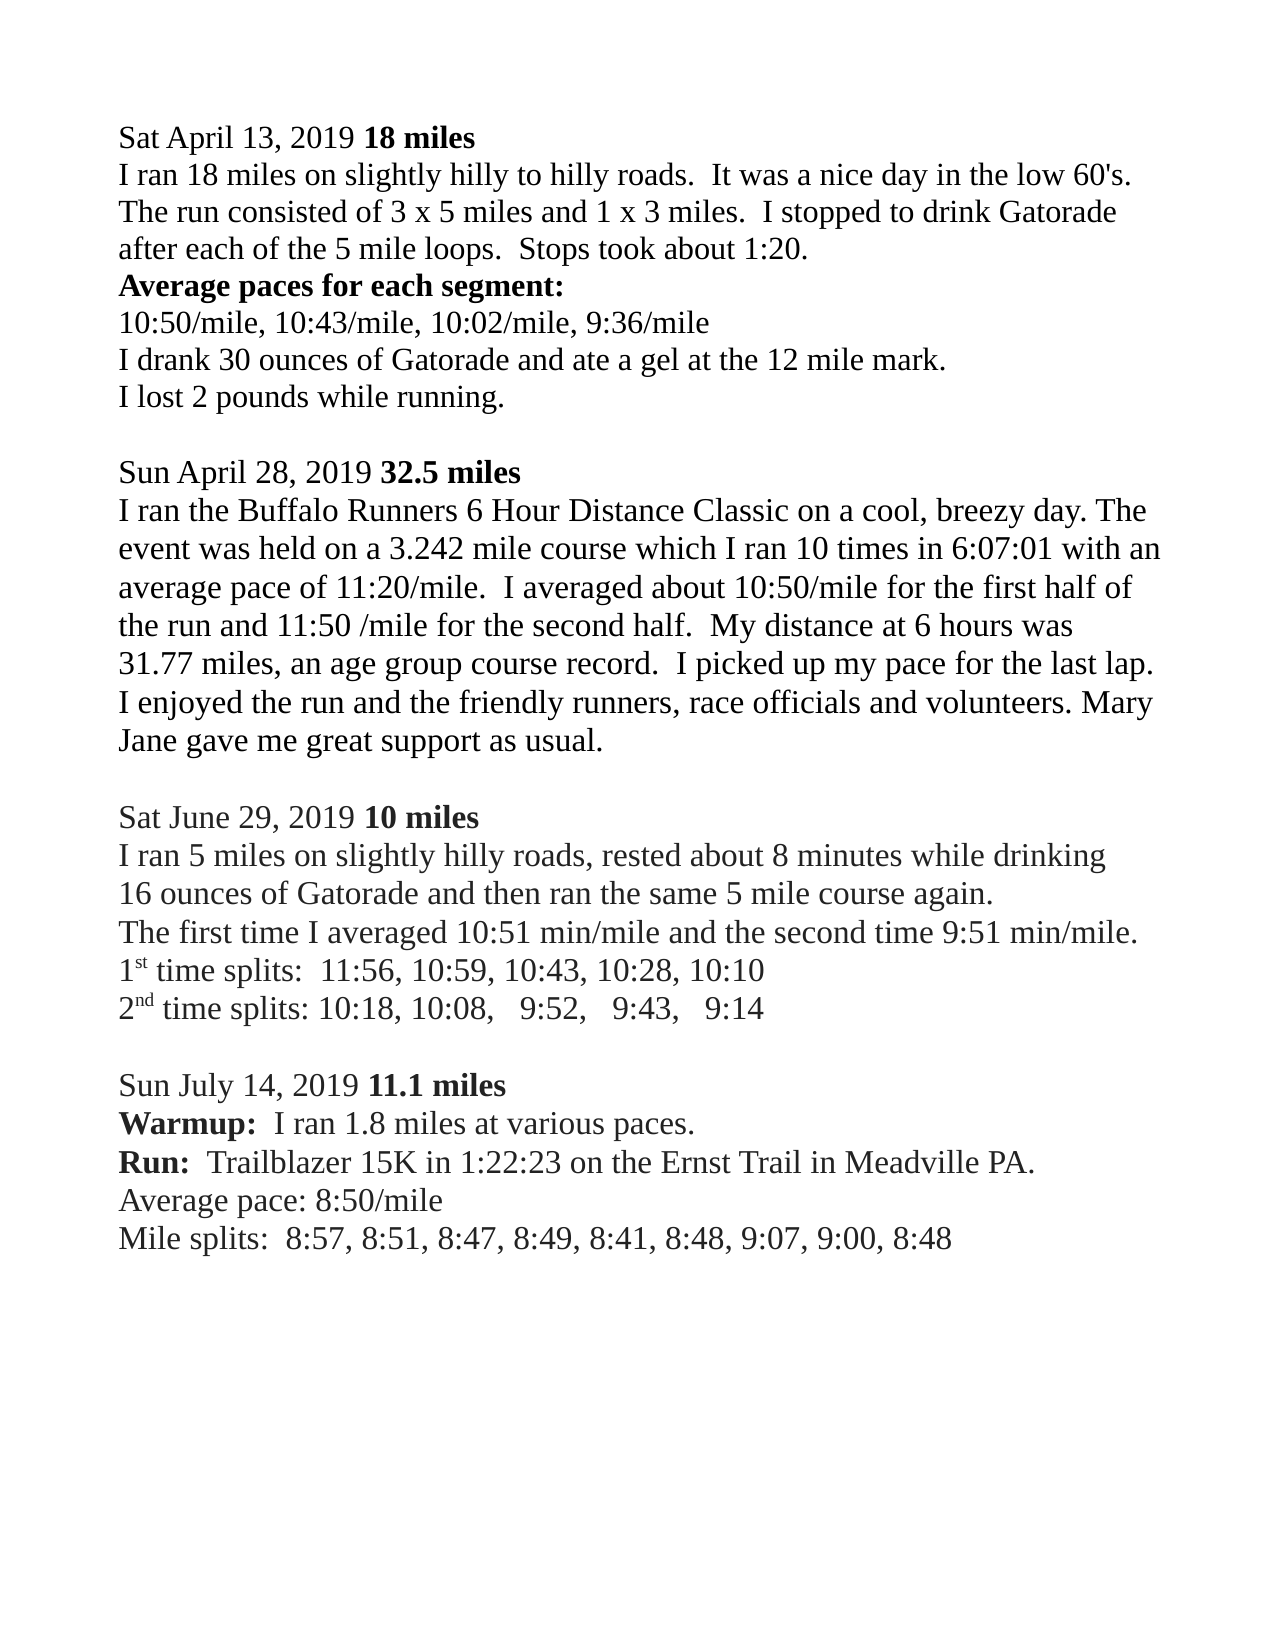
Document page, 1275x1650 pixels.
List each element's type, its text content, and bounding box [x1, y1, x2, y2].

text Sun July 14, 2019 11.1 miles [118, 1065, 1161, 1103]
text I ran 5 miles on slightly hilly roads, rested about 8 minutes while drinking [118, 835, 1161, 873]
text Sat April 13, 2019 18 miles [118, 118, 1161, 155]
text I lost 2 pounds while running. [118, 378, 1161, 415]
text I drank 30 ounces of Gatorade and ate a gel at the 12 mile mark. [118, 341, 1161, 378]
text Sun April 28, 2019 32.5 miles [118, 452, 1161, 490]
text Run: Trailblazer 15K in 1:22:23 on the Ernst Trail in Meadville PA. [118, 1142, 1161, 1180]
text I ran 18 miles on slightly hilly to hilly roads. It was a nice day in the low 60's. The run consisted of 3 x 5 miles and 1 x 3 miles. I stopped to drink Gatorade after each of the 5 mile loops. Stops took about 1:20. [118, 155, 1161, 266]
text I ran the Buffalo Runners 6 Hour Distance Classic on a cool, breezy day. The event was held on a 3.242 mile course which I ran 10 times in 6:07:01 with an average pace of 11:20/mile. I averaged about 10:50/mile for the first half of the run and 11:50 /mile for the second half. My distance at 6 hours was 31.77 miles, an age group course record. I picked up my pace for the last lap. I enjoyed the run and the friendly runners, race officials and volunteers. Mary Jane gave me great support as usual. [118, 490, 1161, 758]
text 2nd time splits: 10:18, 10:08, 9:52, 9:43, 9:14 [118, 988, 1161, 1027]
text The first time I averaged 10:51 min/mile and the second time 9:51 min/mile. [118, 912, 1161, 950]
text Warmup: I ran 1.8 miles at various paces. [118, 1103, 1161, 1142]
text Average paces for each segment: [118, 266, 1161, 303]
text 1st time splits: 11:56, 10:59, 10:43, 10:28, 10:10 [118, 950, 1161, 988]
text Mile splits: 8:57, 8:51, 8:47, 8:49, 8:41, 8:48, 9:07, 9:00, 8:48 [118, 1218, 1161, 1257]
text 16 ounces of Gatorade and then ran the same 5 mile course again. [118, 873, 1161, 912]
text 10:50/mile, 10:43/mile, 10:02/mile, 9:36/mile [118, 303, 1161, 341]
text Sat June 29, 2019 10 miles [118, 797, 1161, 835]
text Average pace: 8:50/mile [118, 1180, 1161, 1218]
